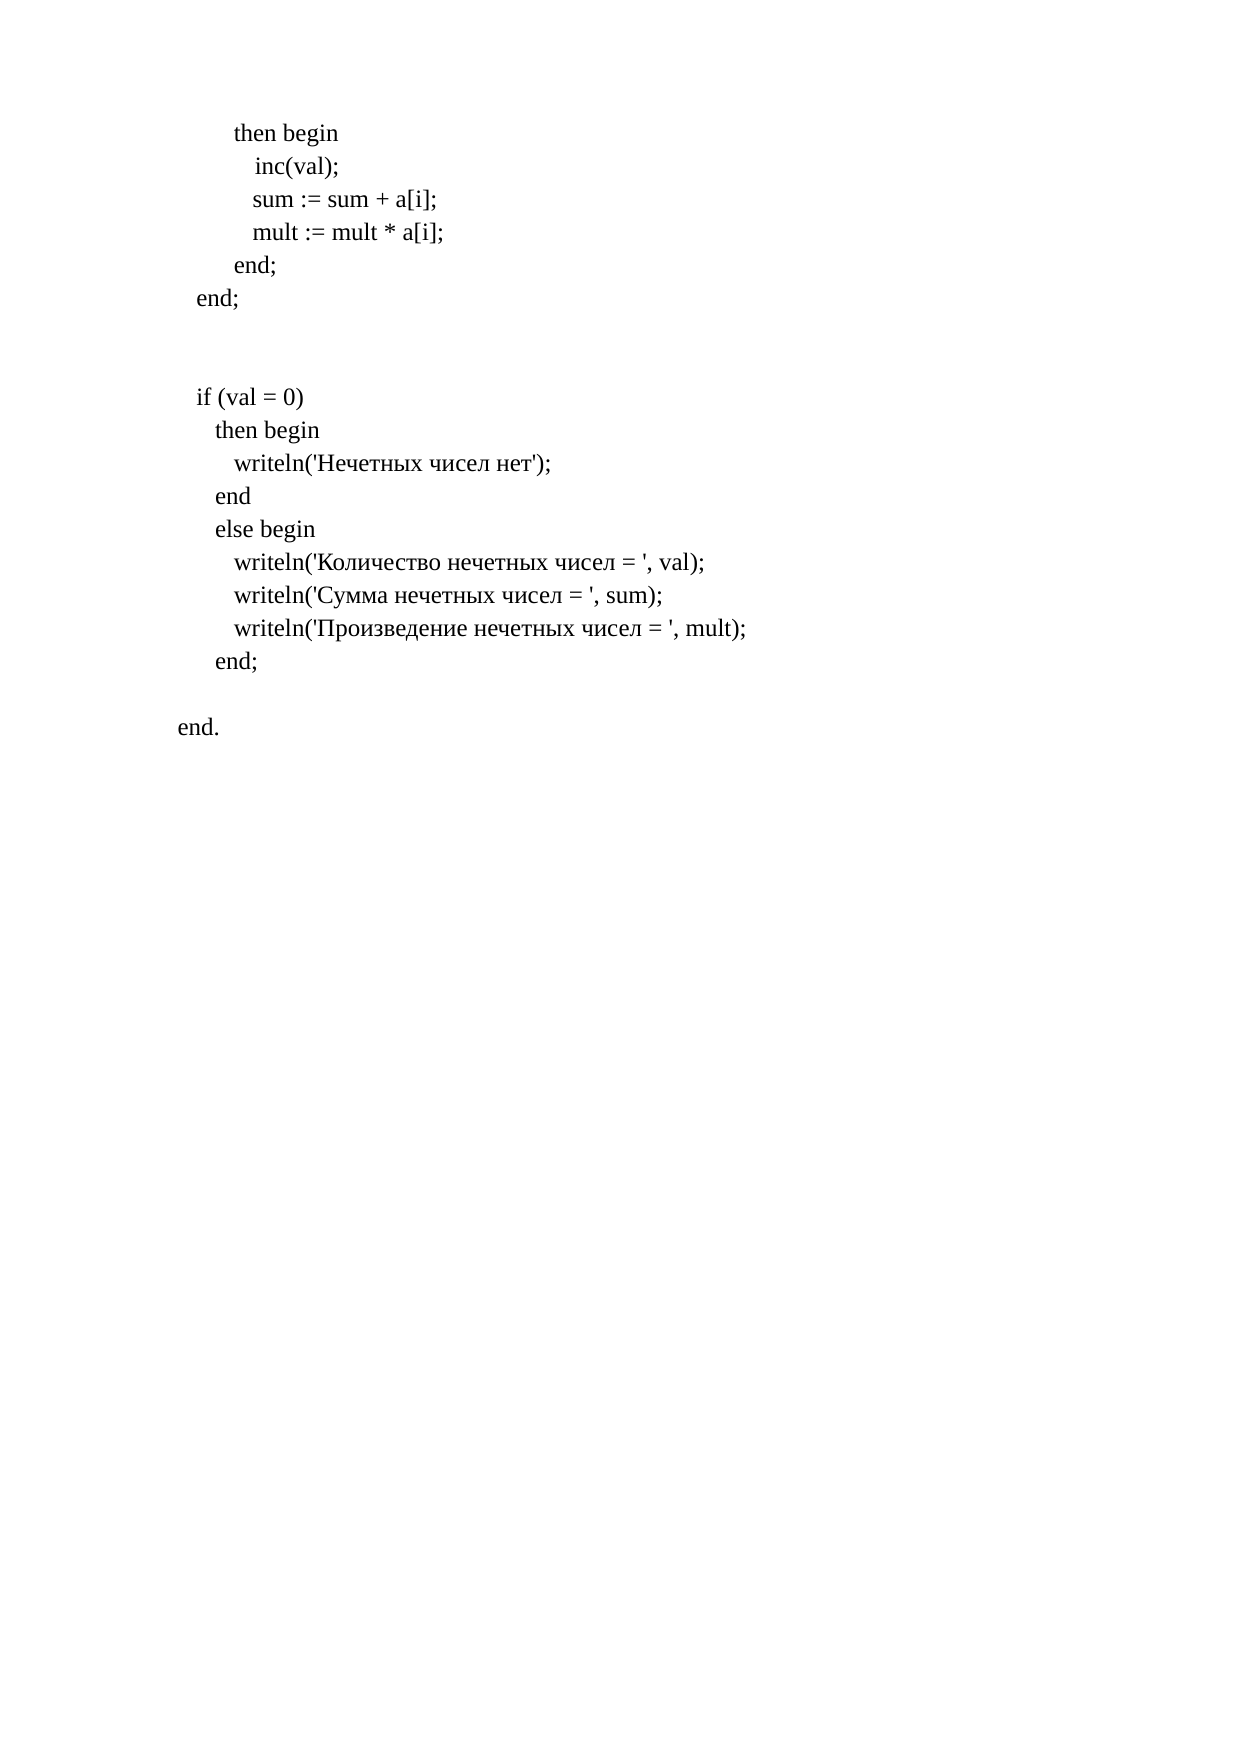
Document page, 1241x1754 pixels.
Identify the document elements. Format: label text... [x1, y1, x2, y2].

text end. [118, 712, 1122, 741]
text writeln('Количество нечетных чисел = ', val); [118, 547, 1122, 576]
text sum := sum + a[i]; [118, 184, 1122, 213]
text end; [118, 283, 1122, 312]
text end; [118, 250, 1122, 279]
text if (val = 0) [118, 382, 1122, 411]
text end; [118, 646, 1122, 675]
text writeln('Сумма нечетных чисел = ', sum); [118, 580, 1122, 609]
text then begin [118, 415, 1122, 444]
text writeln('Нечетных чисел нет'); [118, 448, 1122, 477]
text then begin [118, 118, 1122, 147]
text inc(val); [118, 151, 1122, 180]
text end [118, 481, 1122, 510]
text else begin [118, 514, 1122, 543]
text writeln('Произведение нечетных чисел = ', mult); [118, 613, 1122, 642]
text mult := mult * a[i]; [118, 217, 1122, 246]
